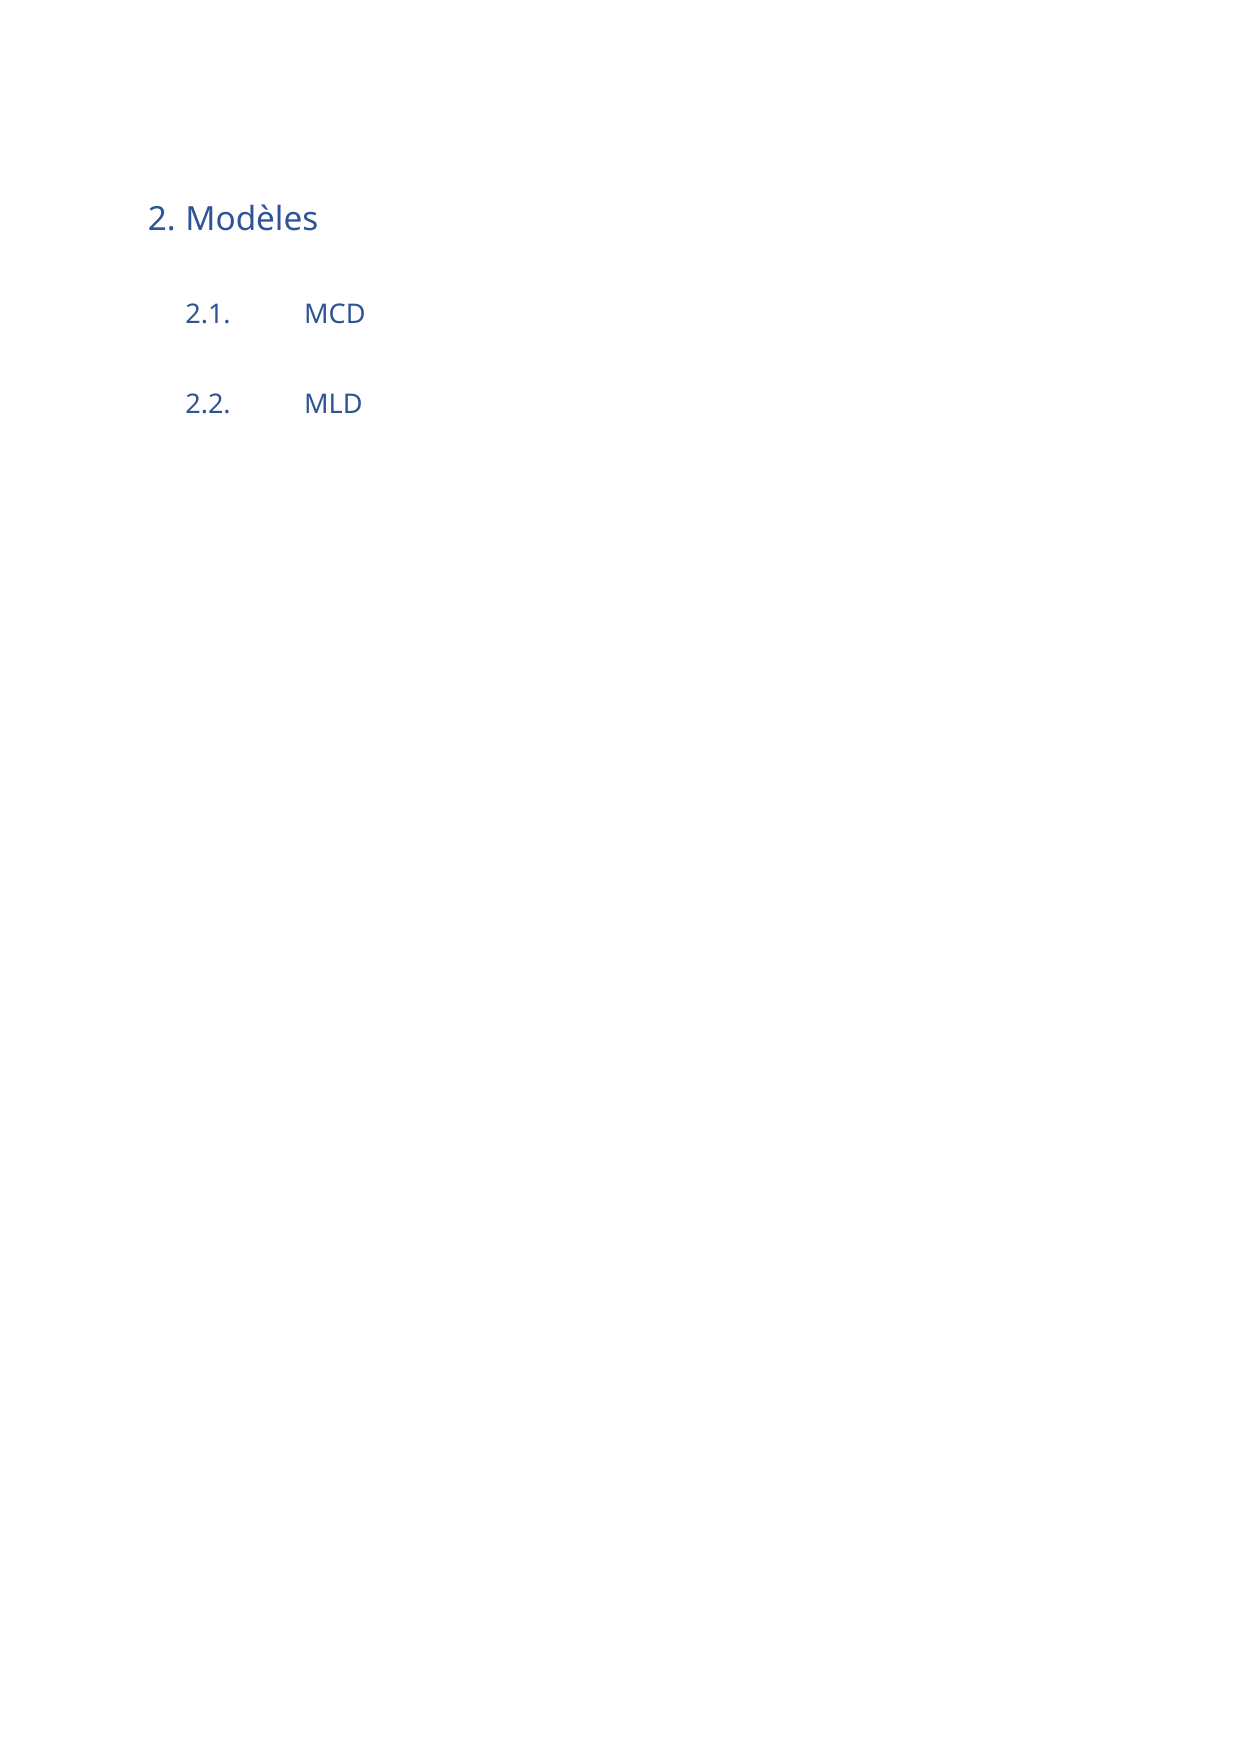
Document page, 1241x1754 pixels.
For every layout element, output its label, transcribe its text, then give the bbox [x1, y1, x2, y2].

list MCD [185, 294, 1093, 331]
list MLD [185, 384, 1093, 421]
list Modèles [148, 195, 1093, 240]
